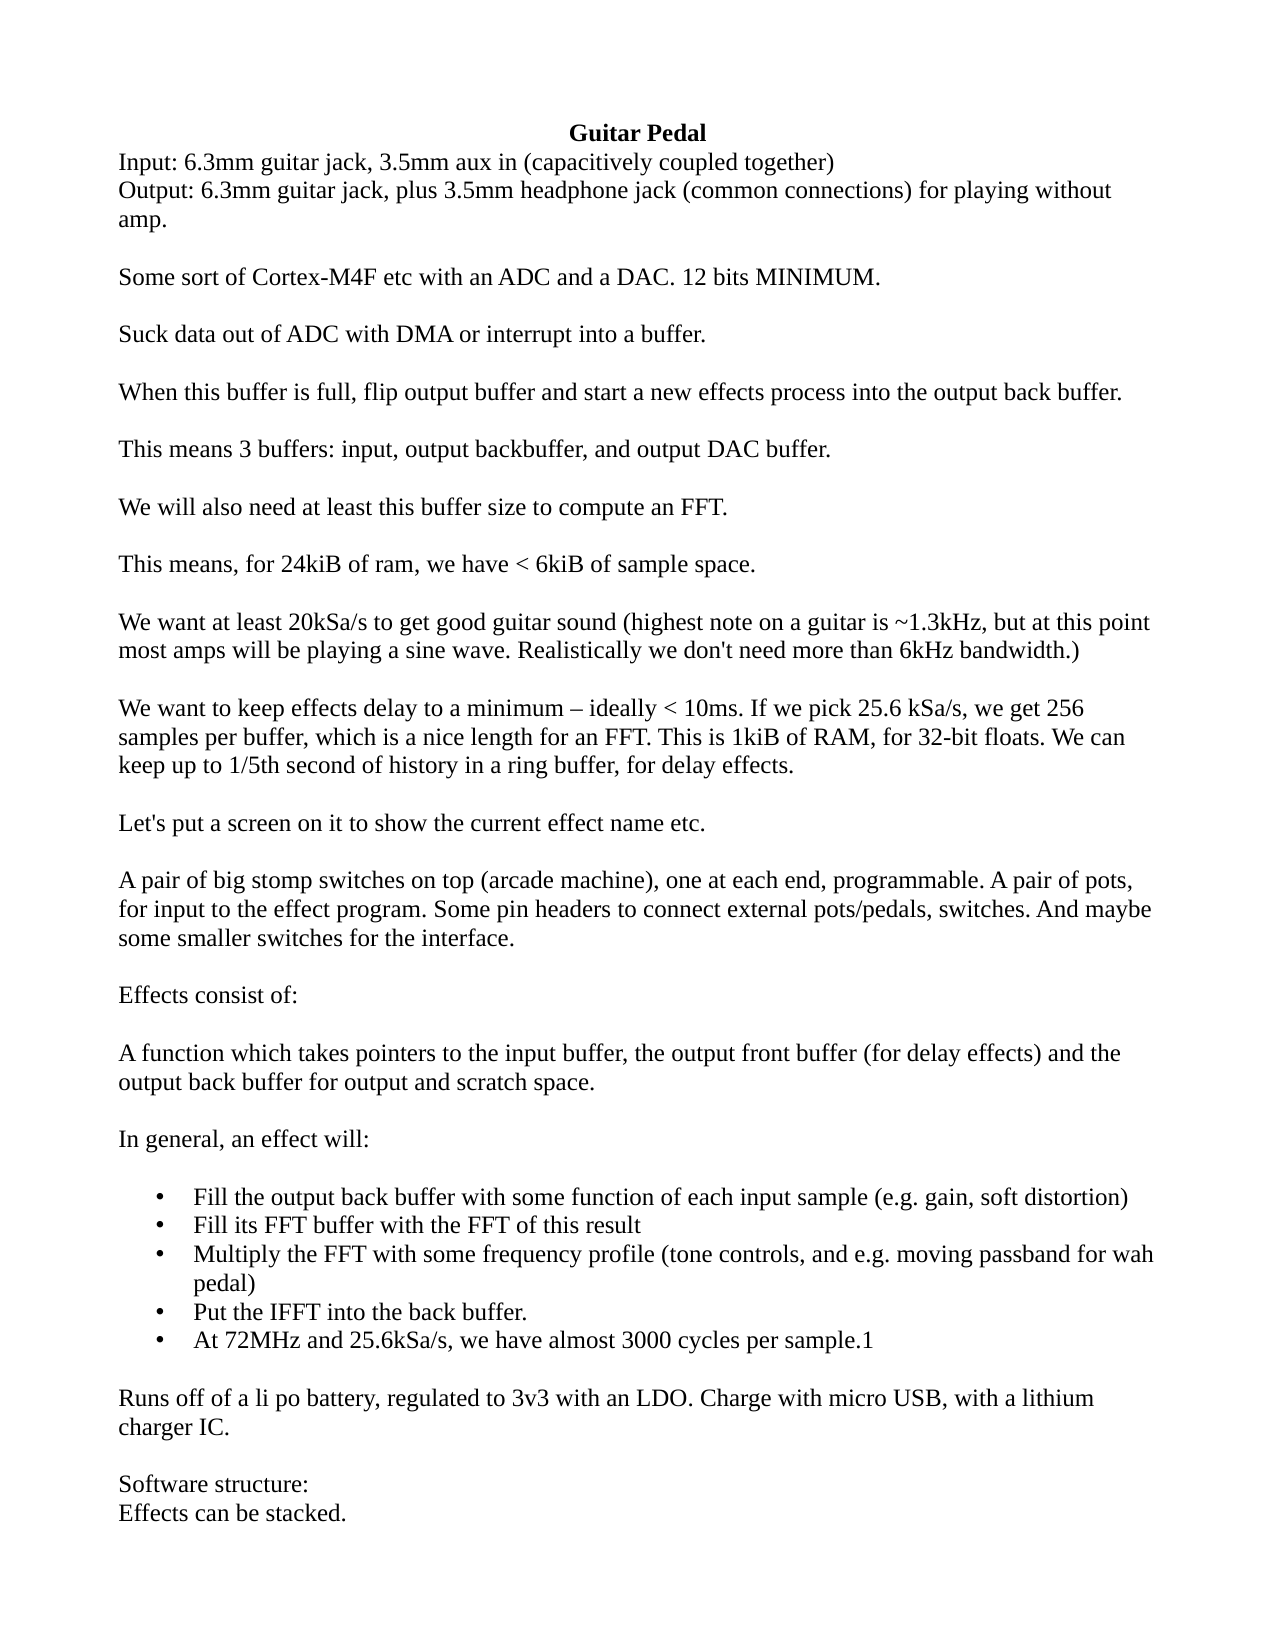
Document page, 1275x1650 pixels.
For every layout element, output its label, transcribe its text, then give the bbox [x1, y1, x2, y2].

text This means 3 buffers: input, output backbuffer, and output DAC buffer. [118, 434, 1157, 463]
text When this buffer is full, flip output buffer and start a new effects process into the output back buffer. [118, 377, 1157, 406]
text Effects consist of: [118, 981, 1157, 1009]
list Multiply the FFT with some frequency profile (tone controls, and e.g. moving passband for wah pedal) [156, 1239, 1157, 1297]
text A function which takes pointers to the input buffer, the output front buffer (for delay effects) and the output back buffer for output and scratch space. [118, 1038, 1157, 1096]
text In general, an effect will: [118, 1124, 1157, 1153]
list At 72MHz and 25.6kSa/s, we have almost 3000 cycles per sample.1 [156, 1326, 1157, 1354]
text This means, for 24kiB of ram, we have < 6kiB of sample space. [118, 549, 1157, 578]
list Fill its FFT buffer with the FFT of this result [156, 1211, 1157, 1239]
text Suck data out of ADC with DMA or interrupt into a buffer. [118, 319, 1157, 348]
text Runs off of a li po battery, regulated to 3v3 with an LDO. Charge with micro USB, with a lithium charger IC. [118, 1383, 1157, 1441]
text We will also need at least this buffer size to compute an FFT. [118, 492, 1157, 521]
list Fill the output back buffer with some function of each input sample (e.g. gain, soft distortion) [156, 1182, 1157, 1211]
text Input: 6.3mm guitar jack, 3.5mm aux in (capacitively coupled together) [118, 147, 1157, 176]
text We want to keep effects delay to a minimum – ideally < 10ms. If we pick 25.6 kSa/s, we get 256 samples per buffer, which is a nice length for an FFT. This is 1kiB of RAM, for 32-bit floats. We can keep up to 1/5th second of history in a ring buffer, for delay effects. [118, 693, 1157, 779]
text We want at least 20kSa/s to get good guitar sound (highest note on a guitar is ~1.3kHz, but at this point most amps will be playing a sine wave. Realistically we don't need more than 6kHz bandwidth.) [118, 607, 1157, 664]
text Guitar Pedal [118, 118, 1157, 147]
text Let's put a screen on it to show the current effect name etc. [118, 808, 1157, 837]
text A pair of big stomp switches on top (arcade machine), one at each end, programmable. A pair of pots, for input to the effect program. Some pin headers to connect external pots/pedals, switches. And maybe some smaller switches for the interface. [118, 866, 1157, 952]
text Output: 6.3mm guitar jack, plus 3.5mm headphone jack (common connections) for playing without amp. [118, 176, 1157, 233]
text Effects can be stacked. [118, 1498, 1157, 1527]
list Put the IFFT into the back buffer. [156, 1297, 1157, 1326]
text Software structure: [118, 1469, 1157, 1498]
text Some sort of Cortex-M4F etc with an ADC and a DAC. 12 bits MINIMUM. [118, 262, 1157, 291]
